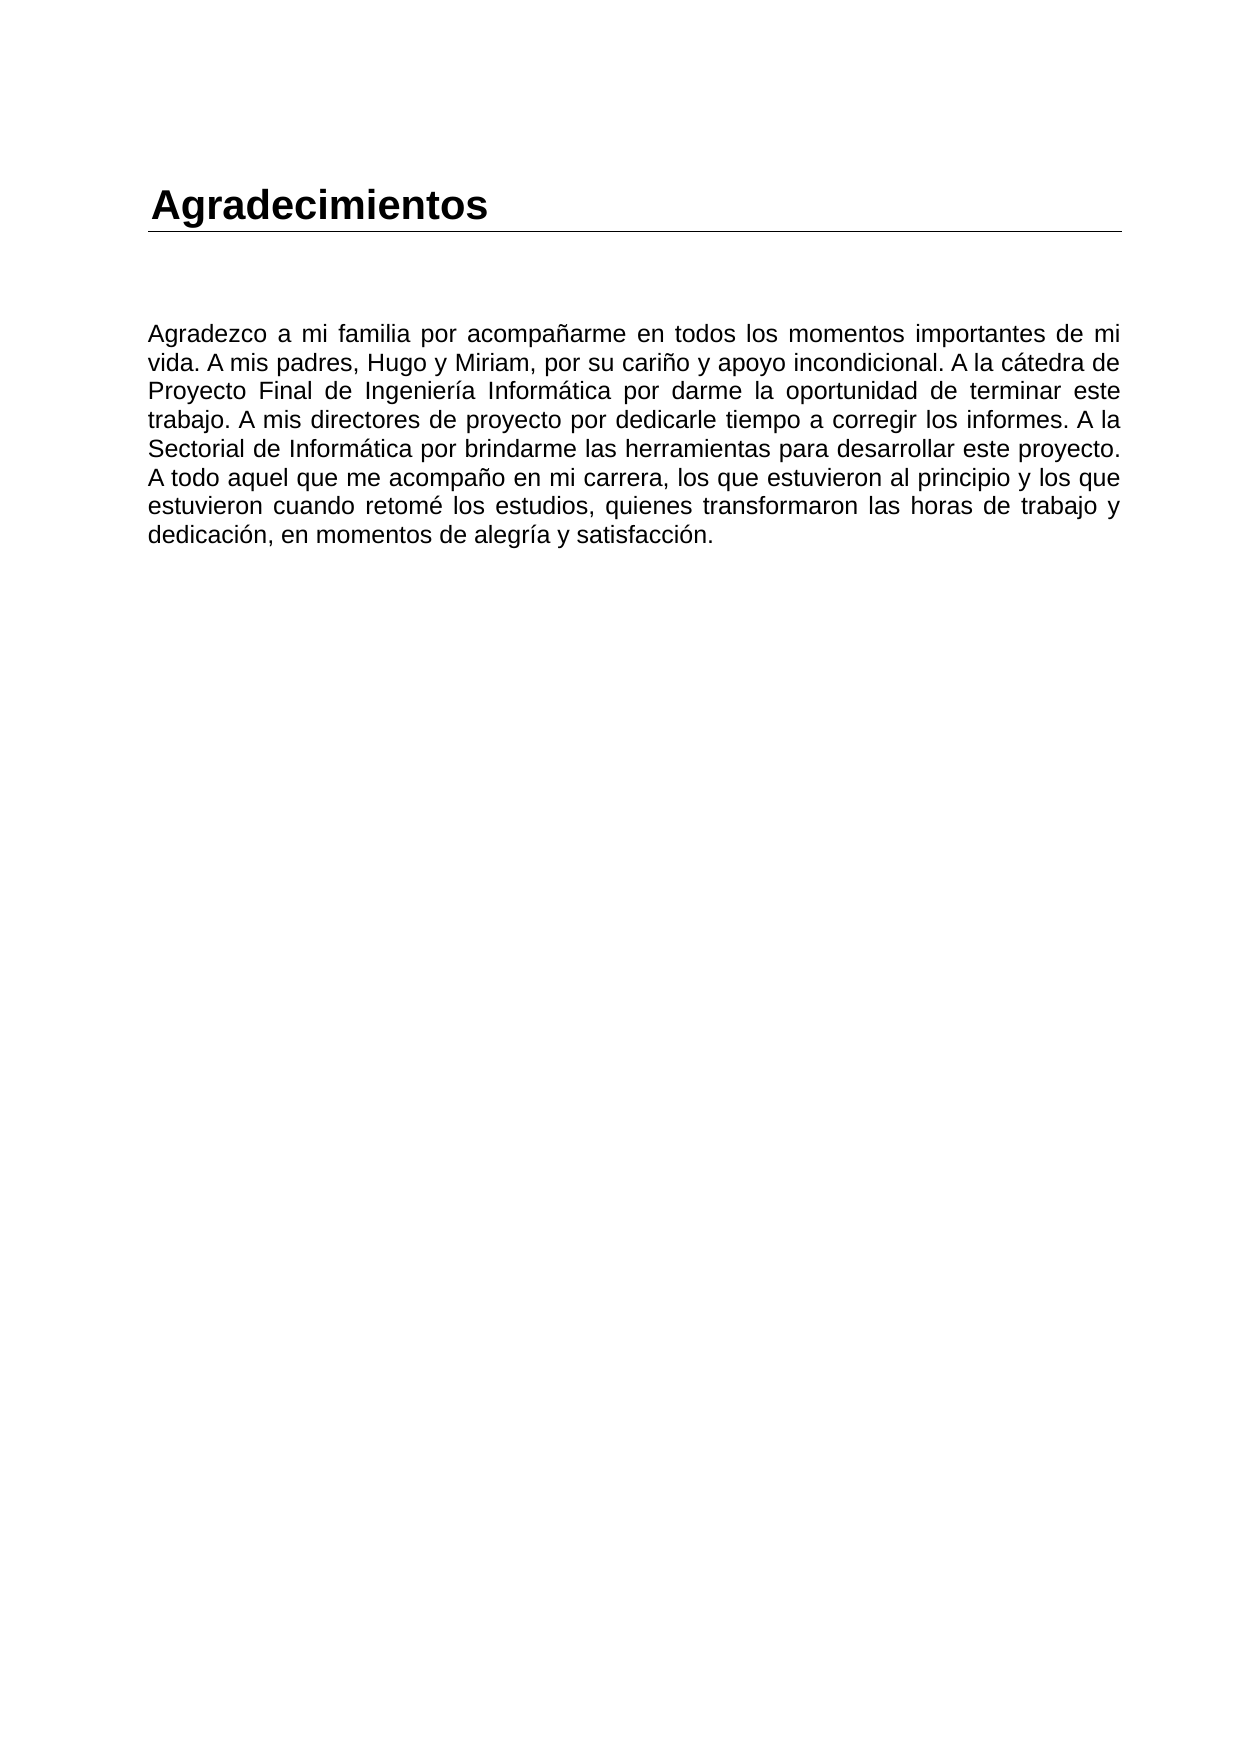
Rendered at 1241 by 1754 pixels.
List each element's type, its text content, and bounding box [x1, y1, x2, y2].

subtitle Agradecimientos [148, 177, 1122, 231]
subtitle Agradezco a mi familia por acompañarme en todos los momentos importantes de mi vida. A mis padres, Hugo y Miriam, por su cariño y apoyo incondicional. A la cátedra de Proyecto Final de Ingeniería Informática por darme la oportunidad de terminar este trabajo. A mis directores de proyecto por dedicarle tiempo a corregir los informes. A la Sectorial de Informática por brindarme las herramientas para desarrollar este proyecto. A todo aquel que me acompaño en mi carrera, los que estuvieron al principio y los que estuvieron cuando retomé los estudios, quienes transformaron las horas de trabajo y dedicación, en momentos de alegría y satisfacción. [148, 319, 1122, 549]
